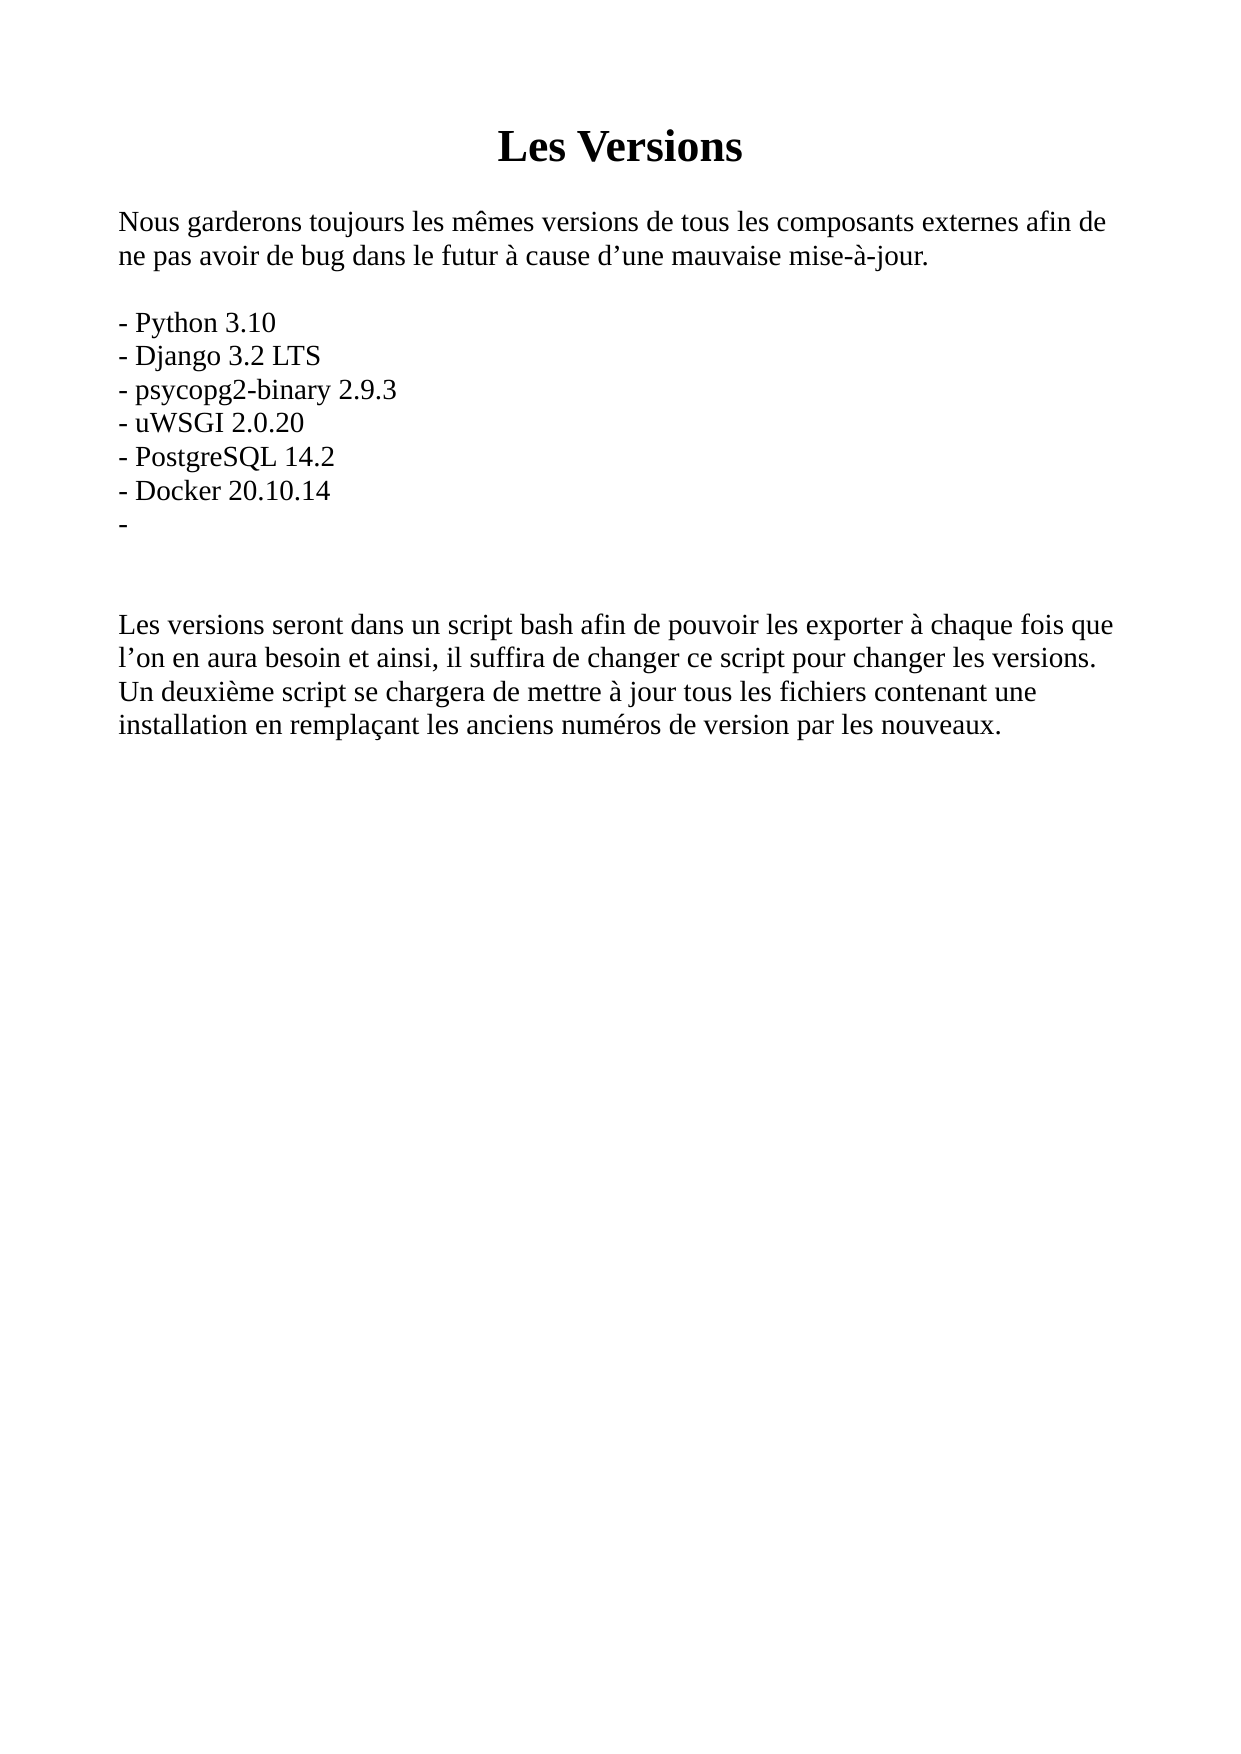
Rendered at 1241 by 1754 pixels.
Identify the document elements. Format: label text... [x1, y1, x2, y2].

text Les versions seront dans un script bash afin de pouvoir les exporter à chaque fois que l’on en aura besoin et ainsi, il suffira de changer ce script pour changer les versions. [118, 607, 1122, 674]
text - Python 3.10 [118, 305, 1122, 338]
text - Docker 20.10.14 [118, 473, 1122, 506]
text - uWSGI 2.0.20 [118, 406, 1122, 439]
text Nous garderons toujours les mêmes versions de tous les composants externes afin de ne pas avoir de bug dans le futur à cause d’une mauvaise mise-à-jour. [118, 204, 1122, 271]
text Un deuxième script se chargera de mettre à jour tous les fichiers contenant une installation en remplaçant les anciens numéros de version par les nouveaux. [118, 674, 1122, 741]
text - Django 3.2 LTS [118, 338, 1122, 372]
text - [118, 506, 1122, 540]
text - PostgreSQL 14.2 [118, 439, 1122, 473]
text - psycopg2-binary 2.9.3 [118, 372, 1122, 406]
text Les Versions [118, 118, 1122, 171]
